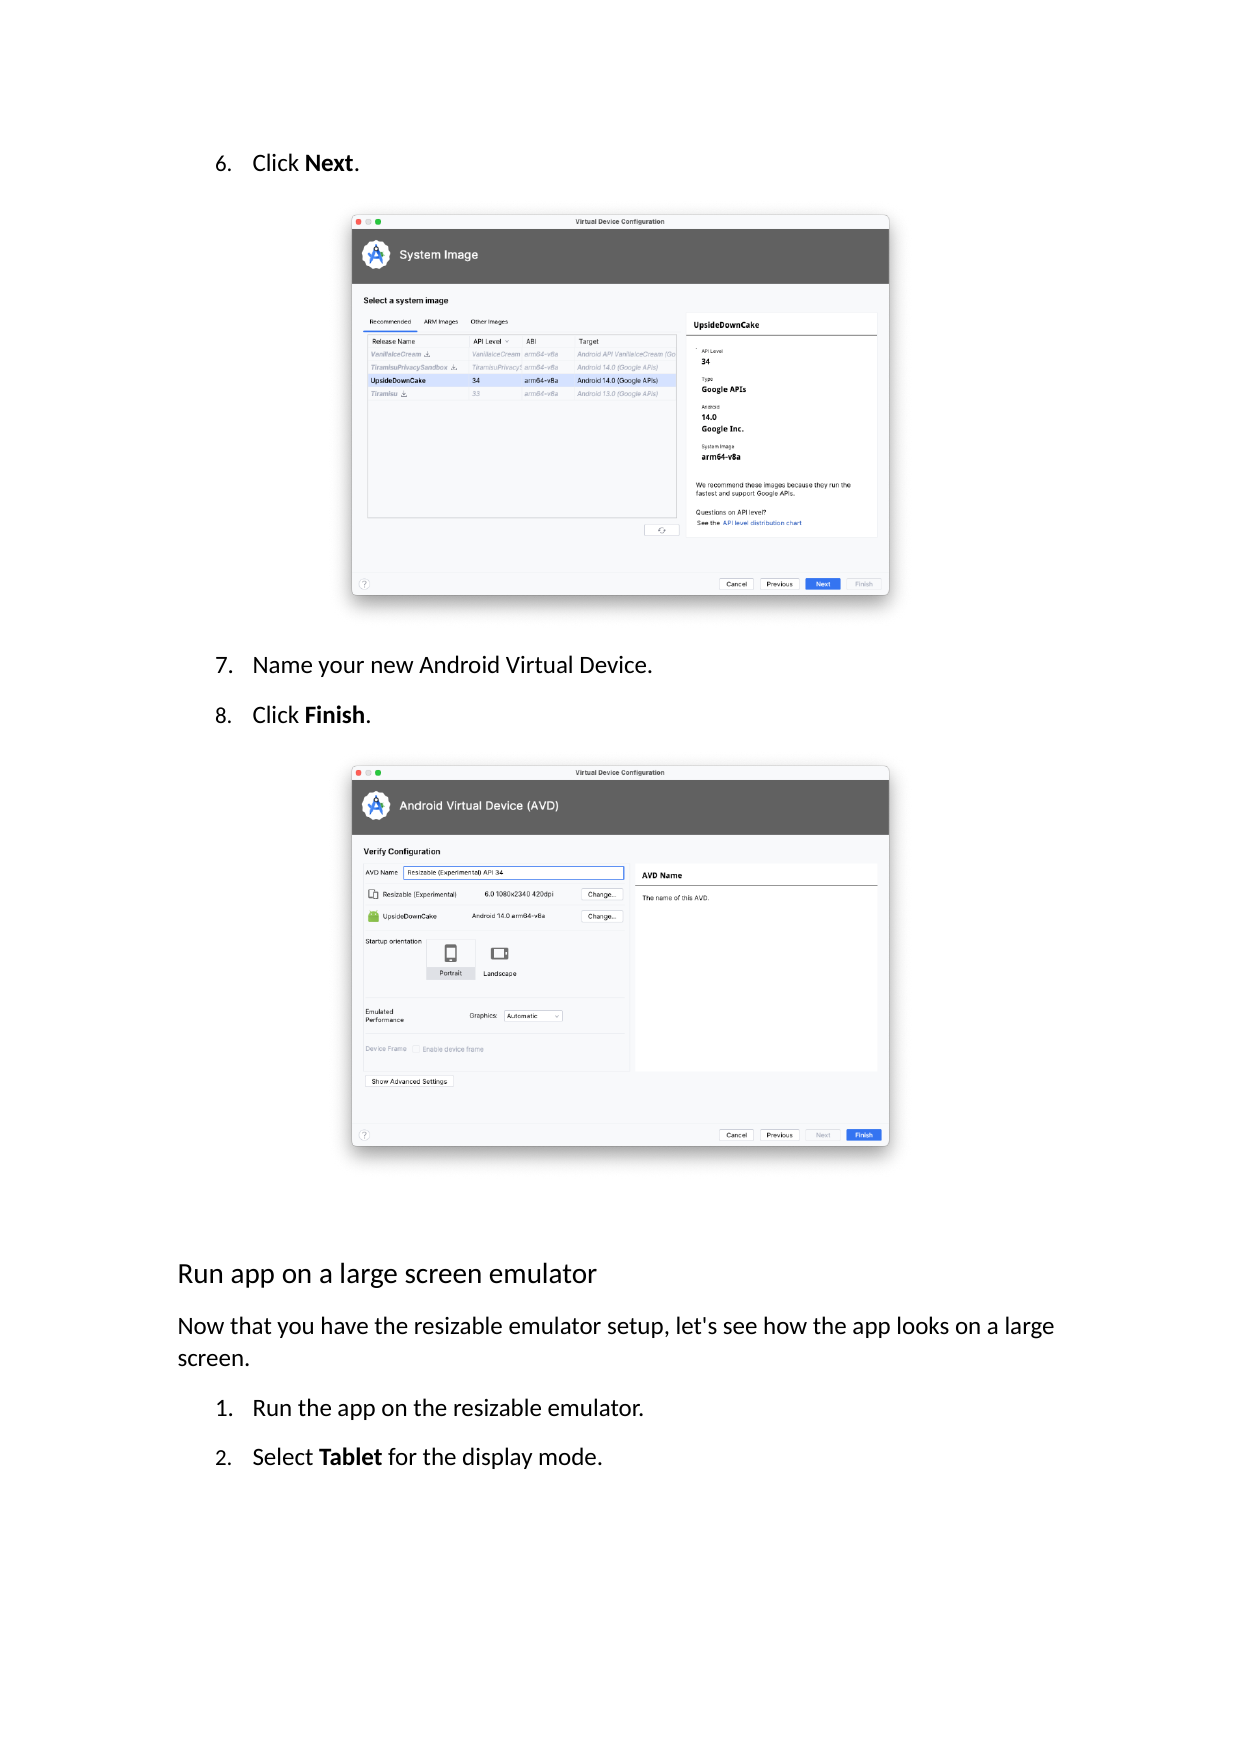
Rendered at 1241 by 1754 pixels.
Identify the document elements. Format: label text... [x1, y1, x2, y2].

list Name your new Android Virtual Device. [215, 649, 1063, 680]
list Click Next. [215, 148, 1063, 178]
list Select Tablet for the display mode. [215, 1441, 1063, 1472]
text Now that you have the resizable emulator setup, let's see how the app looks on a large screen. [177, 1310, 1063, 1373]
list Run the app on the resizable emulator. [215, 1392, 1063, 1422]
text Run app on a large screen emulator [177, 1255, 1063, 1291]
list Click Finish. [215, 699, 1063, 729]
